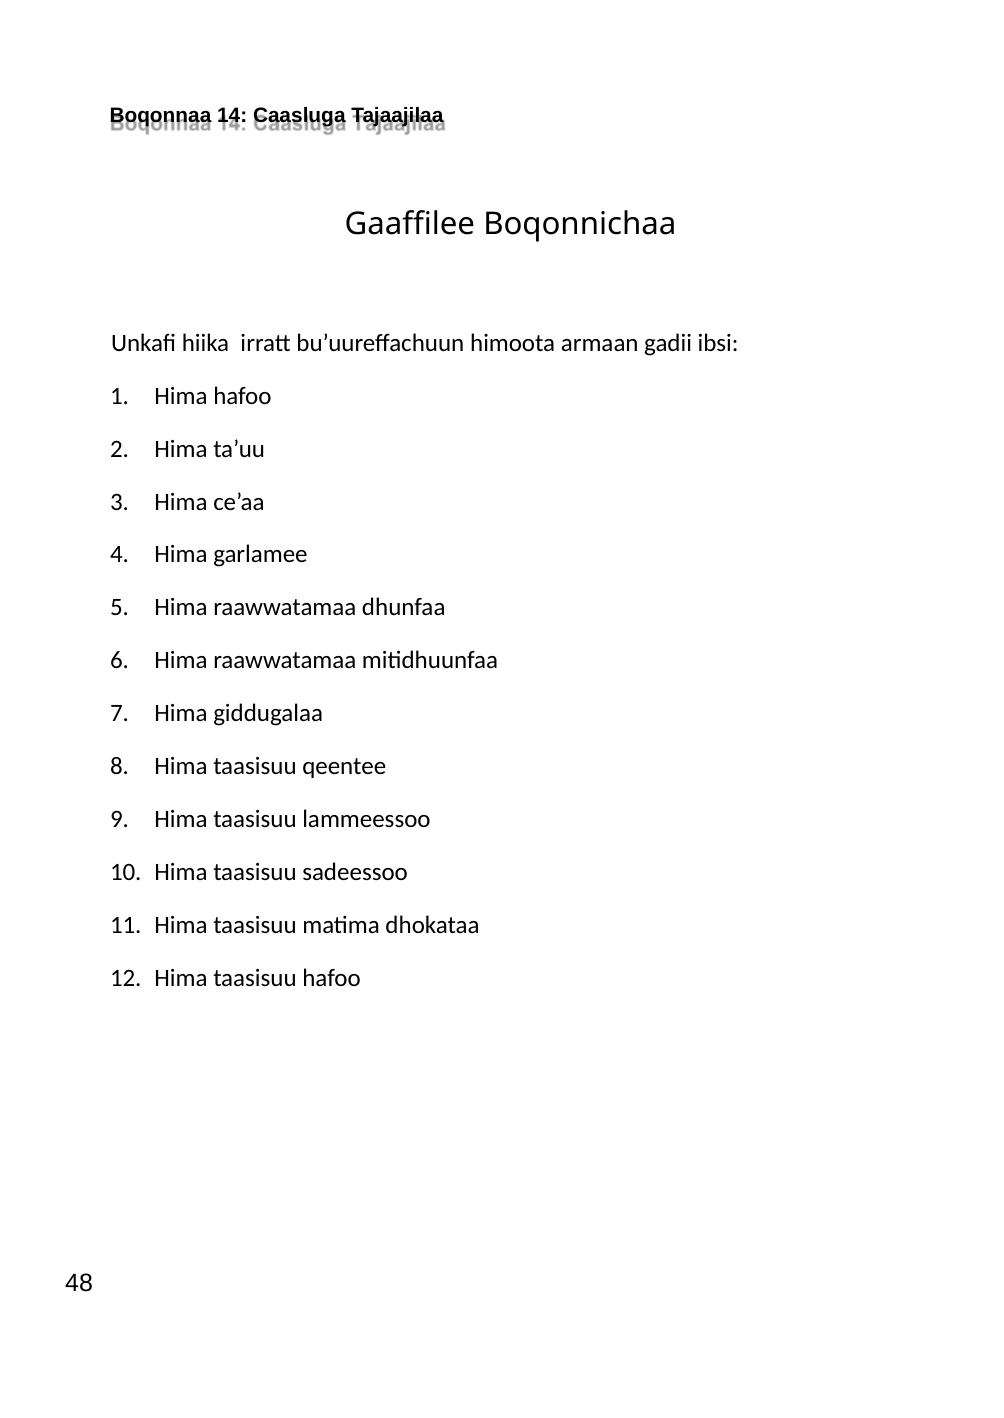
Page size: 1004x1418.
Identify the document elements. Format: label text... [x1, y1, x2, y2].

list Hima taasisuu lammeessoo [110, 803, 845, 834]
list Hima taasisuu hafoo [110, 962, 845, 993]
subtitle Gaaffilee Boqonnichaa [107, 201, 851, 243]
list Hima ce’aa [110, 486, 845, 516]
list Hima ta’uu [110, 433, 845, 464]
list Hima raawwatamaa dhunfaa [110, 591, 845, 622]
list Hima giddugalaa [110, 697, 845, 728]
list Hima raawwatamaa mitidhuunfaa [110, 644, 845, 675]
list Hima taasisuu matima dhokataa [110, 909, 845, 940]
list Hima taasisuu qeentee [110, 750, 845, 781]
text Unkafi hiika irratt bu’uureffachuun himoota armaan gadii ibsi: [111, 328, 845, 358]
list Hima hafoo [110, 380, 845, 411]
list Hima garlamee [110, 538, 845, 569]
list Hima taasisuu sadeessoo [110, 856, 845, 887]
picture [95, 102, 471, 149]
